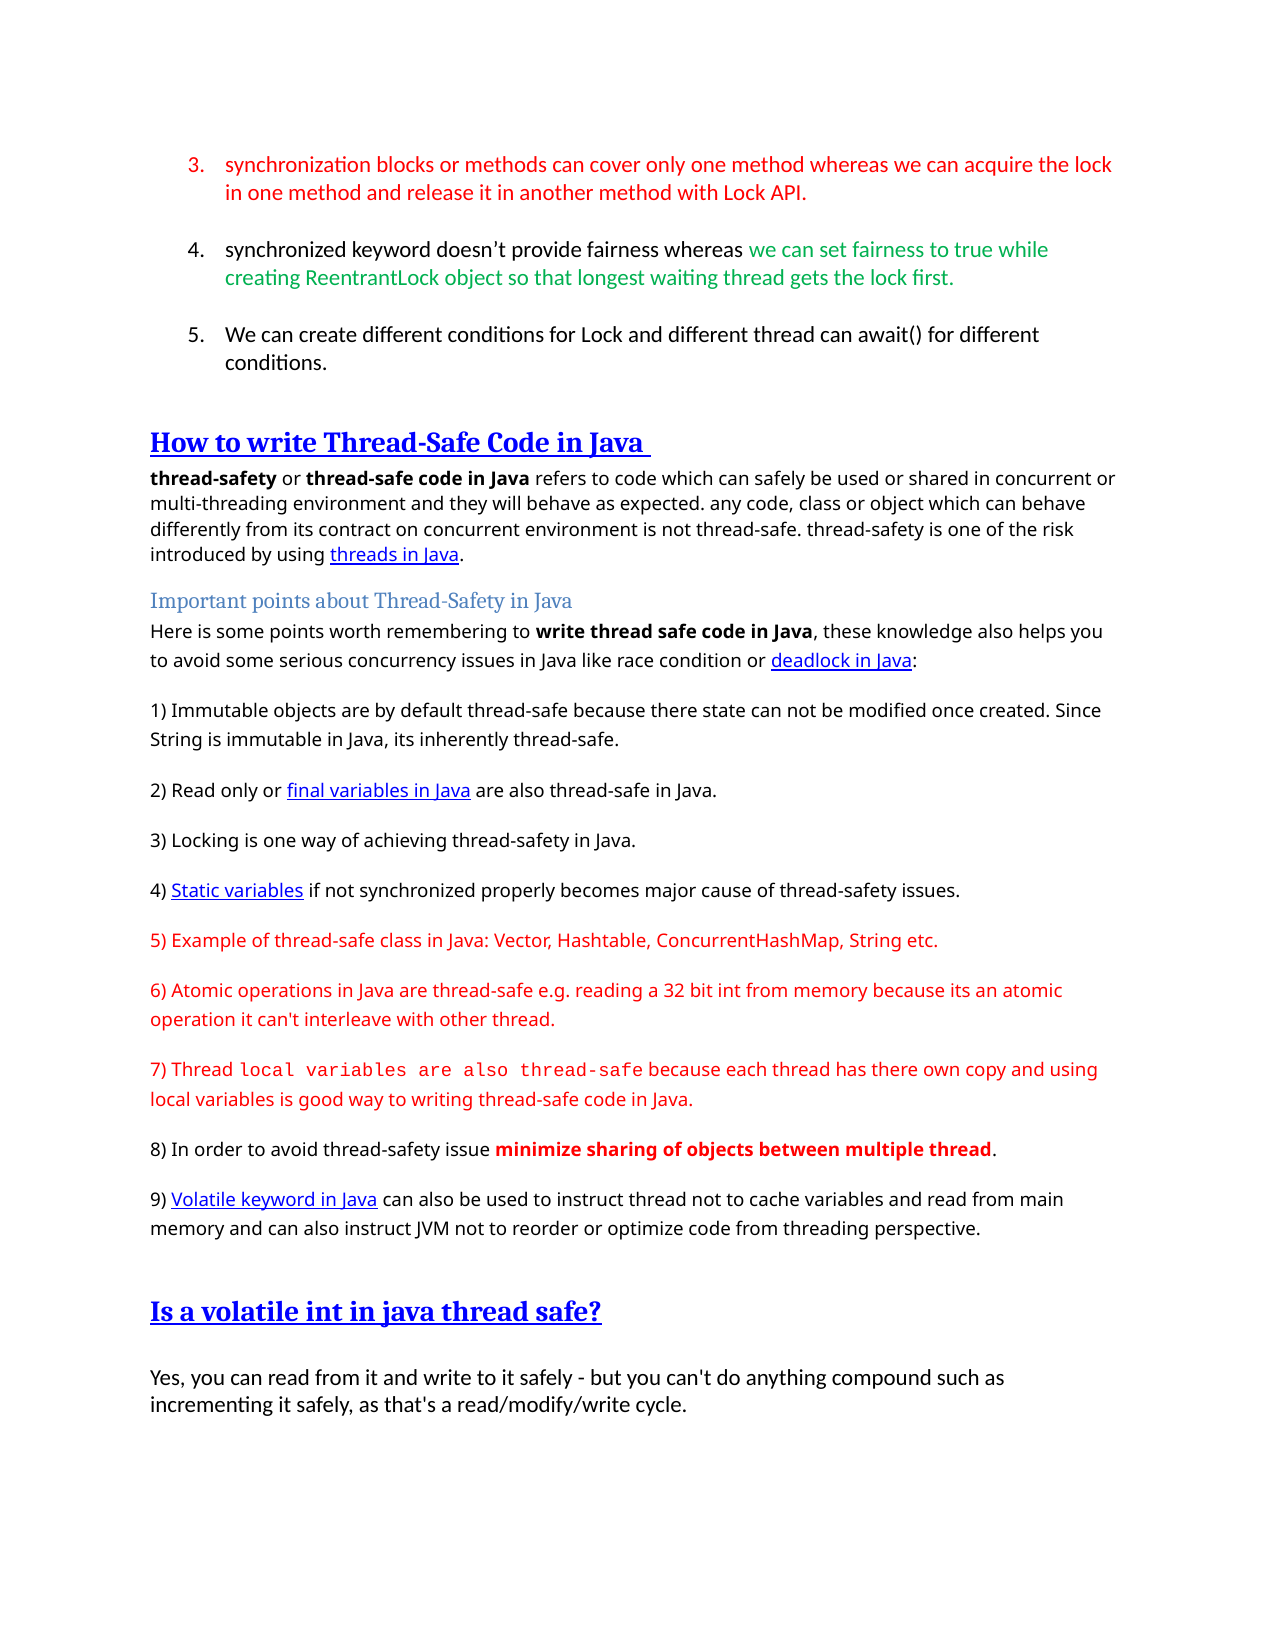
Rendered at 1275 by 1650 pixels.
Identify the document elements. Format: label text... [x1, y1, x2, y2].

list We can create different conditions for Lock and different thread can await() for different conditions. [187, 320, 1125, 376]
text thread-safety or thread-safe code in Java refers to code which can safely be used or shared in concurrent or multi-threading environment and they will behave as expected. any code, class or object which can behave differently from its contract on concurrent environment is not thread-safe. thread-safety is one of the risk introduced by using threads in Java. [150, 465, 1125, 567]
text 4) Static variables if not synchronized properly becomes major cause of thread-safety issues. [150, 877, 1125, 903]
subtitle Important points about Thread-Safety in Java [150, 588, 1125, 614]
text 1) Immutable objects are by default thread-safe because there state can not be modified once created. Since String is immutable in Java, its inherently thread-safe. [150, 697, 1125, 752]
text 3) Locking is one way of achieving thread-safety in Java. [150, 827, 1125, 852]
subtitle Yes, you can read from it and write to it safely - but you can't do anything compound such as incrementing it safely, as that's a read/modify/write cycle. [150, 1363, 1125, 1419]
subtitle How to write Thread-Safe Code in Java [150, 426, 1125, 460]
text 2) Read only or final variables in Java are also thread-safe in Java. [150, 777, 1125, 802]
text 5) Example of thread-safe class in Java: Vector, Hashtable, ConcurrentHashMap, String etc. [150, 927, 1125, 953]
list synchronization blocks or methods can cover only one method whereas we can acquire the lock in one method and release it in another method with Lock API. [187, 150, 1125, 206]
text 8) In order to avoid thread-safety issue minimize sharing of objects between multiple thread. [150, 1136, 1125, 1162]
text 9) Volatile keyword in Java can also be used to instruct thread not to cache variables and read from main memory and can also instruct JVM not to reorder or optimize code from threading perspective. [150, 1186, 1125, 1241]
list synchronized keyword doesn’t provide fairness whereas we can set fairness to true while creating ReentrantLock object so that longest waiting thread gets the lock first. [187, 235, 1125, 291]
text Here is some points worth remembering to write thread safe code in Java, these knowledge also helps you to avoid some serious concurrency issues in Java like race condition or deadlock in Java: [150, 618, 1125, 673]
text 7) Thread local variables are also thread-safe because each thread has there own copy and using local variables is good way to writing thread-safe code in Java. [150, 1057, 1125, 1112]
subtitle Is a volatile int in java thread safe? [150, 1295, 1125, 1328]
text 6) Atomic operations in Java are thread-safe e.g. reading a 32 bit int from memory because its an atomic operation it can't interleave with other thread. [150, 977, 1125, 1032]
